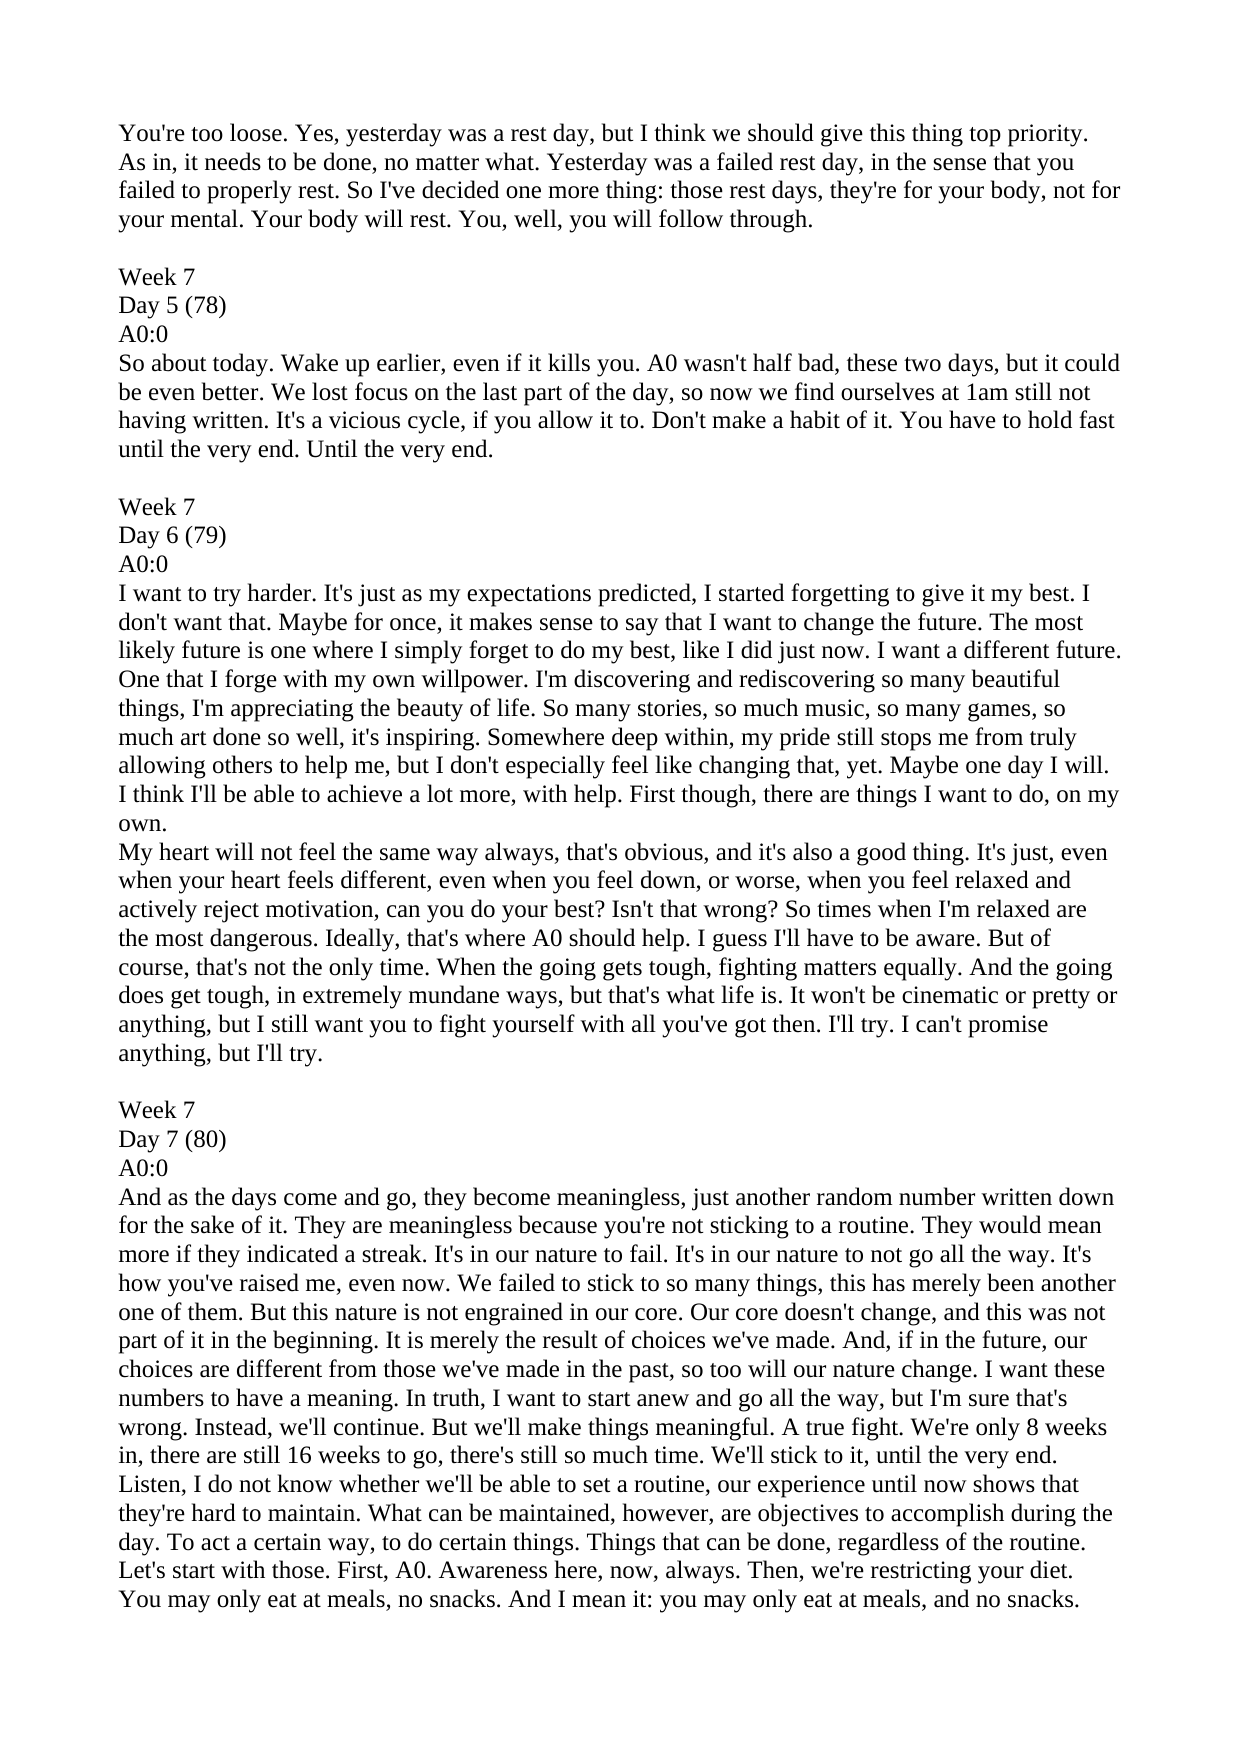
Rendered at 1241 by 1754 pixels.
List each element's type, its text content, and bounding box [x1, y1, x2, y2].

text Day 7 (80) [118, 1124, 1122, 1153]
text Week 7 [118, 492, 1122, 521]
text And as the days come and go, they become meaningless, just another random number written down for the sake of it. They are meaningless because you're not sticking to a routine. They would mean more if they indicated a streak. It's in our nature to fail. It's in our nature to not go all the way. It's how you've raised me, even now. We failed to stick to so many things, this has merely been another one of them. But this nature is not engrained in our core. Our core doesn't change, and this was not part of it in the beginning. It is merely the result of choices we've made. And, if in the future, our choices are different from those we've made in the past, so too will our nature change. I want these numbers to have a meaning. In truth, I want to start anew and go all the way, but I'm sure that's wrong. Instead, we'll continue. But we'll make things meaningful. A true fight. We're only 8 weeks in, there are still 16 weeks to go, there's still so much time. We'll stick to it, until the very end. Listen, I do not know whether we'll be able to set a routine, our experience until now shows that they're hard to maintain. What can be maintained, however, are objectives to accomplish during the day. To act a certain way, to do certain things. Things that can be done, regardless of the routine. Let's start with those. First, A0. Awareness here, now, always. Then, we're restricting your diet. You may only eat at meals, no snacks. And I mean it: you may only eat at meals, and no snacks. [118, 1182, 1122, 1613]
text My heart will not feel the same way always, that's obvious, and it's also a good thing. It's just, even when your heart feels different, even when you feel down, or worse, when you feel relaxed and actively reject motivation, can you do your best? Isn't that wrong? So times when I'm relaxed are the most dangerous. Ideally, that's where A0 should help. I guess I'll have to be aware. But of course, that's not the only time. When the going gets tough, fighting matters equally. And the going does get tough, in extremely mundane ways, but that's what life is. It won't be cinematic or pretty or anything, but I still want you to fight yourself with all you've got then. I'll try. I can't promise anything, but I'll try. [118, 837, 1122, 1067]
text You're too loose. Yes, yesterday was a rest day, but I think we should give this thing top priority. As in, it needs to be done, no matter what. Yesterday was a failed rest day, in the sense that you failed to properly rest. So I've decided one more thing: those rest days, they're for your body, not for your mental. Your body will rest. You, well, you will follow through. [118, 118, 1122, 233]
text So about today. Wake up earlier, even if it kills you. A0 wasn't half bad, these two days, but it could be even better. We lost focus on the last part of the day, so now we find ourselves at 1am still not having written. It's a vicious cycle, if you allow it to. Don't make a habit of it. You have to hold fast until the very end. Until the very end. [118, 348, 1122, 463]
text A0:0 [118, 319, 1122, 348]
text A0:0 [118, 549, 1122, 578]
text Day 6 (79) [118, 521, 1122, 549]
text I want to try harder. It's just as my expectations predicted, I started forgetting to give it my best. I don't want that. Maybe for once, it makes sense to say that I want to change the future. The most likely future is one where I simply forget to do my best, like I did just now. I want a different future. One that I forge with my own willpower. I'm discovering and rediscovering so many beautiful things, I'm appreciating the beauty of life. So many stories, so much music, so many games, so much art done so well, it's inspiring. Somewhere deep within, my pride still stops me from truly allowing others to help me, but I don't especially feel like changing that, yet. Maybe one day I will. I think I'll be able to achieve a lot more, with help. First though, there are things I want to do, on my own. [118, 578, 1122, 837]
text Week 7 [118, 1096, 1122, 1124]
text Day 5 (78) [118, 291, 1122, 319]
text A0:0 [118, 1153, 1122, 1182]
text Week 7 [118, 262, 1122, 291]
